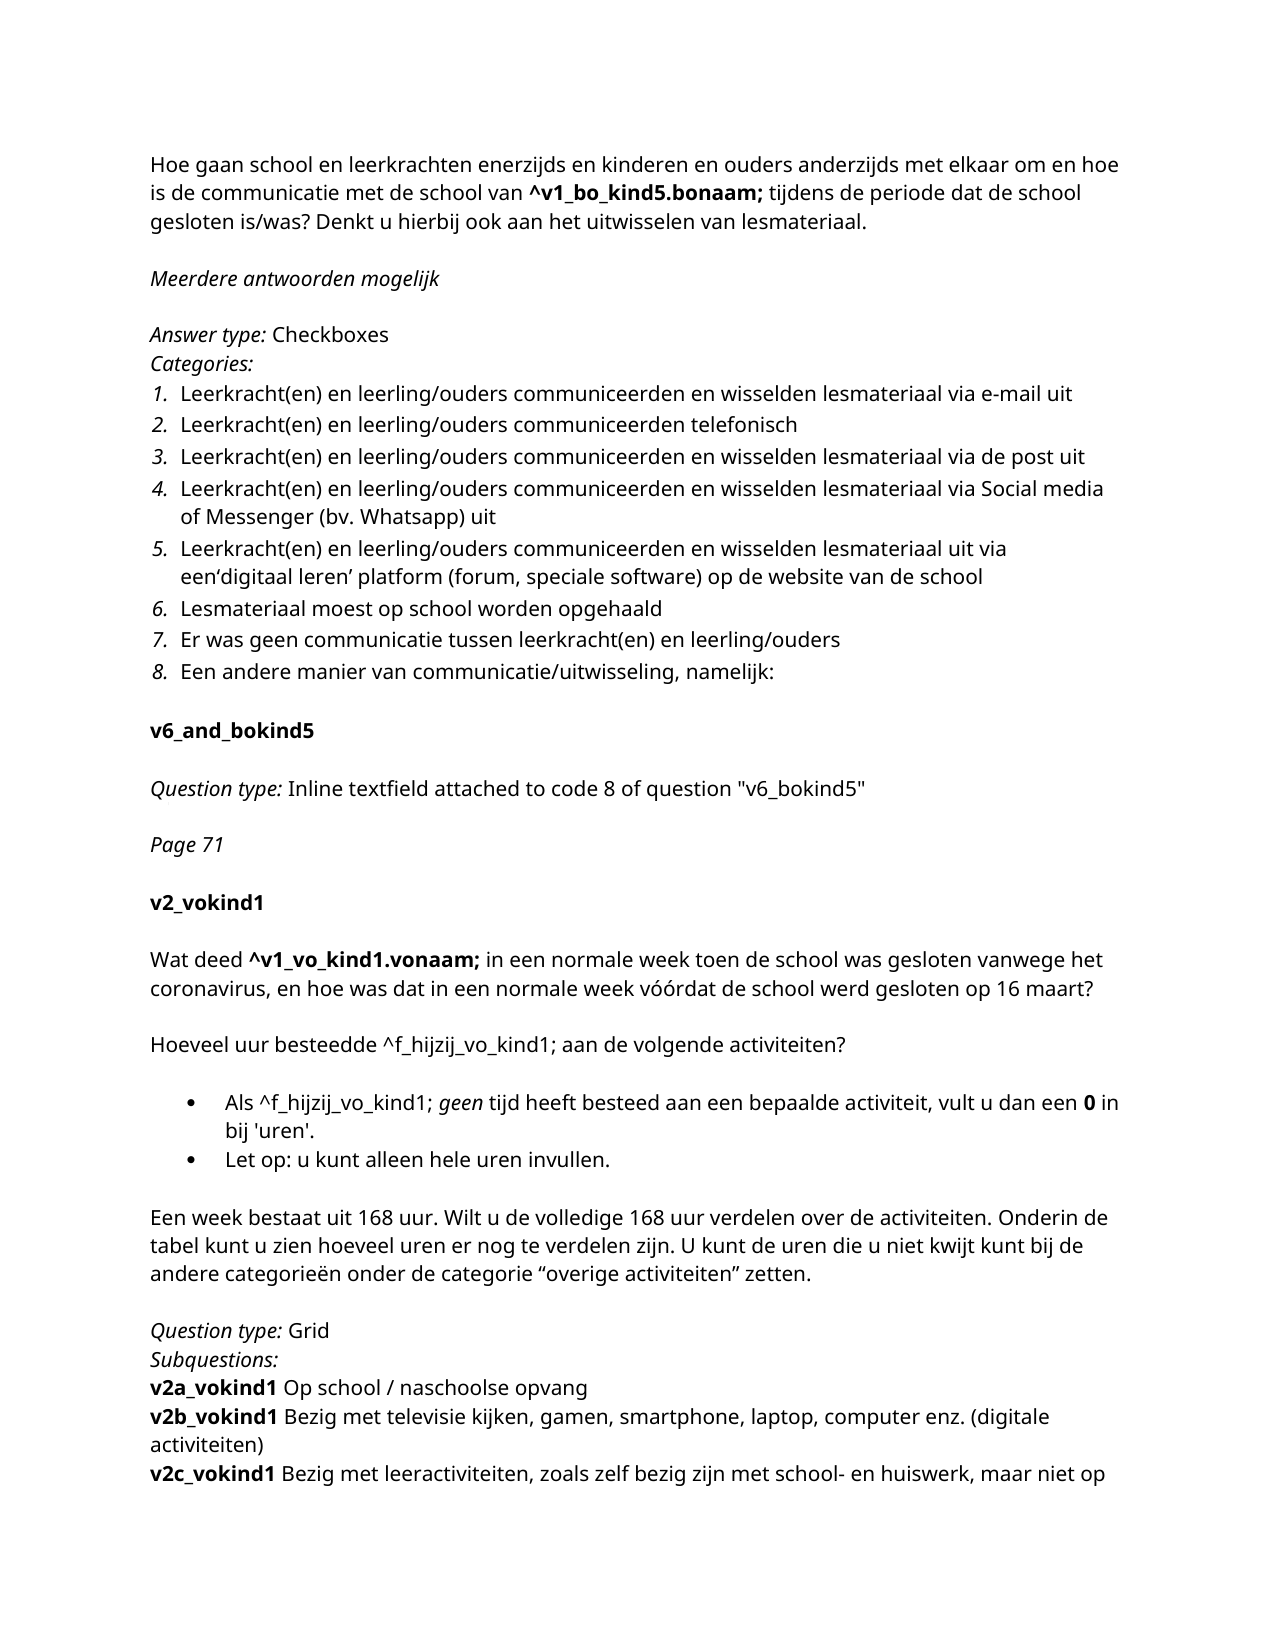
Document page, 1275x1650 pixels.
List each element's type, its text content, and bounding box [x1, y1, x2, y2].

table_cell 4. [150, 472, 179, 532]
table_cell 8. [150, 655, 179, 687]
table_header 1. [150, 378, 179, 409]
text Question type: Inline textfield attached to code 8 of question "v6_bokind5" [150, 774, 1125, 802]
table_cell 5. [150, 532, 179, 592]
table_cell Leerkracht(en) en leerling/ouders communiceerden en wisselden lesmateriaal via Social media of Messenger (bv. Whatsapp) uit [179, 472, 1125, 532]
table_header Leerkracht(en) en leerling/ouders communiceerden en wisselden lesmateriaal via e-mail uit [179, 378, 1125, 409]
list Als ^f_hijzij_vo_kind1; geen tijd heeft besteed aan een bepaalde activiteit, vult u dan een 0 in bij 'uren'. [187, 1088, 1125, 1145]
table_cell 2. [150, 409, 179, 441]
table_cell Leerkracht(en) en leerling/ouders communiceerden telefonisch [179, 409, 1125, 441]
table_cell Er was geen communicatie tussen leerkracht(en) en leerling/ouders [179, 624, 1125, 655]
text Een week bestaat uit 168 uur. Wilt u de volledige 168 uur verdelen over de activiteiten. Onderin de tabel kunt u zien hoeveel uren er nog te verdelen zijn. U kunt de uren die u niet kwijt kunt bij de andere categorieën onder de categorie “overige activiteiten” zetten. [150, 1203, 1125, 1288]
text Answer type: Checkboxes [150, 321, 1125, 349]
table_cell 6. [150, 592, 179, 624]
table_cell Leerkracht(en) en leerling/ouders communiceerden en wisselden lesmateriaal via de post uit [179, 441, 1125, 472]
text Wat deed ^v1_vo_kind1.vonaam; in een normale week toen de school was gesloten vanwege het coronavirus, en hoe was dat in een normale week vóórdat de school werd gesloten op 16 maart? Hoeveel uur besteedde ^f_hijzij_vo_kind1; aan de volgende activiteiten? [150, 945, 1125, 1059]
table_cell Leerkracht(en) en leerling/ouders communiceerden en wisselden lesmateriaal uit via een‘digitaal leren’ platform (forum, speciale software) op de website van de school [179, 532, 1125, 592]
text Hoe gaan school en leerkrachten enerzijds en kinderen en ouders anderzijds met elkaar om en hoe is de communicatie met de school van ^v1_bo_kind5.bonaam; tijdens de periode dat de school gesloten is/was? Denkt u hierbij ook aan het uitwisselen van lesmateriaal. Meerdere antwoorden mogelijk [150, 150, 1125, 292]
subtitle v6_and_bokind5 [150, 716, 1125, 744]
text Subquestions: v2a_vokind1 Op school / naschoolse opvang v2b_vokind1 Bezig met televisie kijken, gamen, smartphone, laptop, computer enz. (digitale activiteiten) v2c_vokind1 Bezig met leeractiviteiten, zoals zelf bezig zijn met school- en huiswerk, maar niet op [150, 1345, 1125, 1487]
table_cell Een andere manier van communicatie/uitwisseling, namelijk: [179, 655, 1125, 687]
text Question type: Grid [150, 1316, 1125, 1345]
list Let op: u kunt alleen hele uren invullen. [187, 1145, 1125, 1173]
table_cell 7. [150, 624, 179, 655]
text Categories: [150, 349, 1125, 377]
text Page 71 [150, 830, 1125, 858]
subtitle v2_vokind1 [150, 888, 1125, 916]
table_cell Lesmateriaal moest op school worden opgehaald [179, 592, 1125, 624]
table_cell 3. [150, 441, 179, 472]
